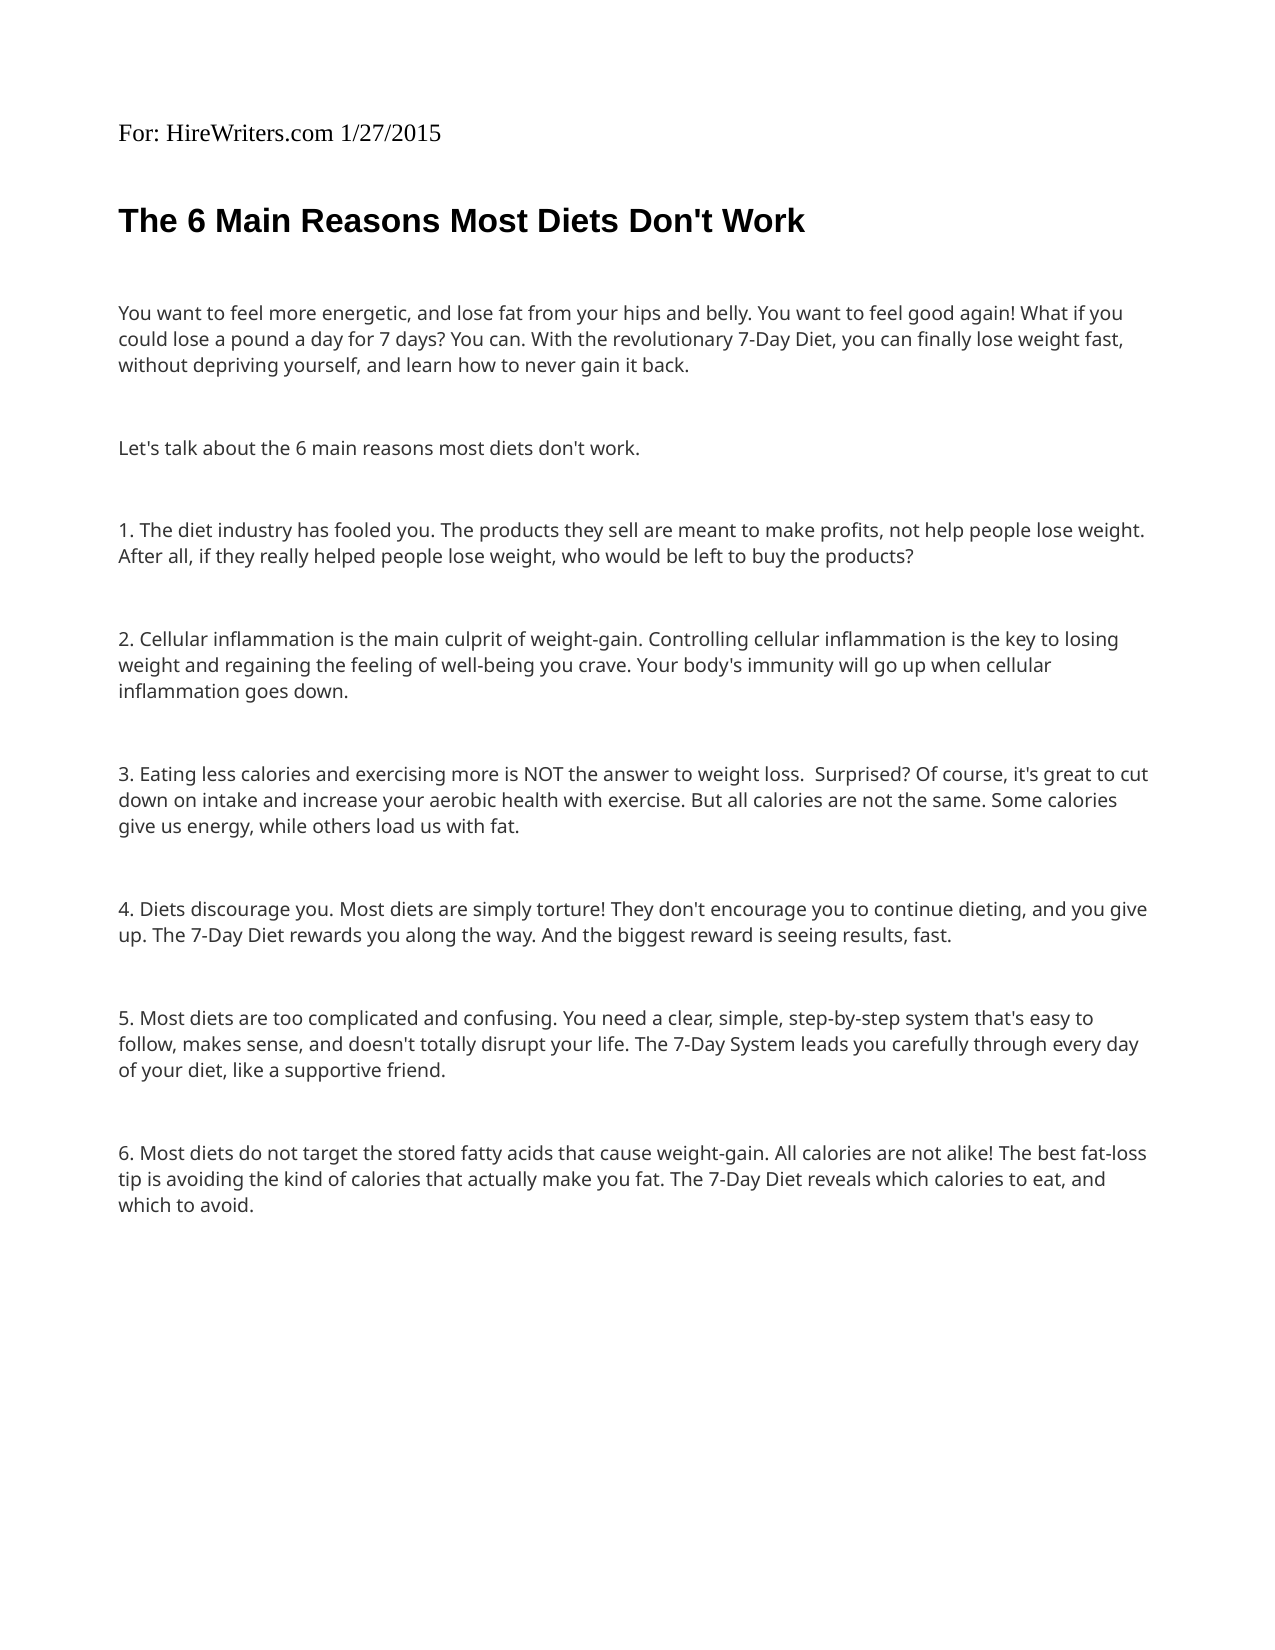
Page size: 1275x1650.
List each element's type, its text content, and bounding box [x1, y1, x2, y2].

text 6. Most diets do not target the stored fatty acids that cause weight-gain. All calories are not alike! The best fat-loss tip is avoiding the kind of calories that actually make you fat. The 7-Day Diet reveals which calories to eat, and which to avoid. [118, 1139, 1157, 1218]
text 2. Cellular inflammation is the main culprit of weight-gain. Controlling cellular inflammation is the key to losing weight and regaining the feeling of well-being you crave. Your body's immunity will go up when cellular inflammation goes down. [118, 626, 1157, 704]
subtitle The 6 Main Reasons Most Diets Don't Work [118, 201, 1157, 240]
text 4. Diets discourage you. Most diets are simply torture! They don't encourage you to continue dieting, and you give up. The 7-Day Diet rewards you along the way. And the biggest reward is seeing results, fast. [118, 896, 1157, 948]
text 1. The diet industry has fooled you. The products they sell are meant to make profits, not help people lose weight. After all, if they really helped people lose weight, who would be left to buy the products? [118, 517, 1157, 569]
text Let's talk about the 6 main reasons most diets don't work. [118, 434, 1157, 461]
text You want to feel more energetic, and lose fat from your hips and belly. You want to feel good again! What if you could lose a pound a day for 7 days? You can. With the revolutionary 7-Day Diet, you can finally lose weight fast, without depriving yourself, and learn how to never gain it back. [118, 299, 1157, 378]
text 3. Eating less calories and exercising more is NOT the answer to weight loss. Surprised? Of course, it's great to cut down on intake and increase your aerobic health with exercise. But all calories are not the same. Some calories give us energy, while others load us with fat. [118, 761, 1157, 839]
text 5. Most diets are too complicated and confusing. You need a clear, simple, step-by-step system that's easy to follow, makes sense, and doesn't totally disrupt your life. The 7-Day System leads you carefully through every day of your diet, like a supportive friend. [118, 1004, 1157, 1083]
